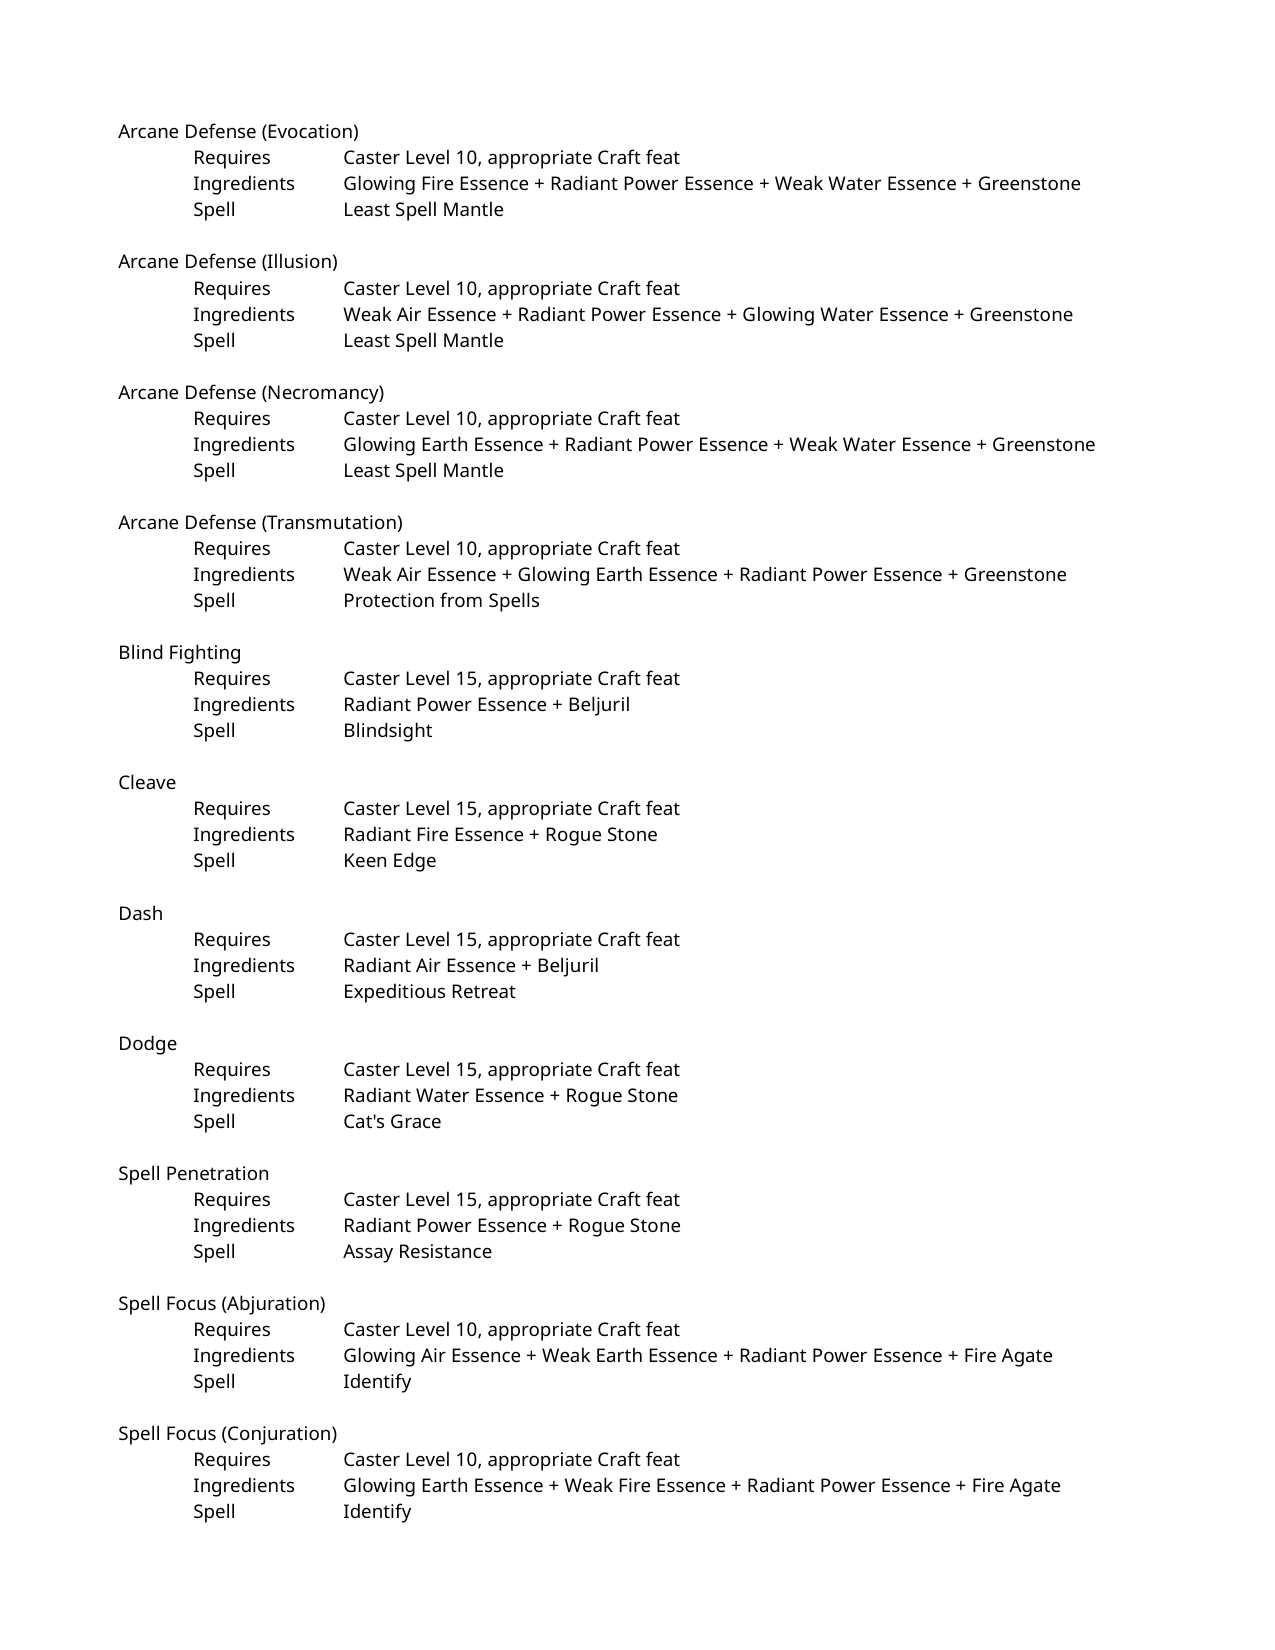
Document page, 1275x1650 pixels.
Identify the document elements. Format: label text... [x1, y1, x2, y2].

text Requires Caster Level 10, appropriate Craft feat [118, 144, 1157, 170]
text Requires Caster Level 10, appropriate Craft feat [118, 404, 1157, 431]
text Spell Penetration [118, 1160, 1157, 1186]
text Requires Caster Level 10, appropriate Craft feat [118, 274, 1157, 300]
text Requires Caster Level 15, appropriate Craft feat [118, 1056, 1157, 1082]
text Ingredients Radiant Air Essence + Beljuril [118, 951, 1157, 977]
text Arcane Defense (Evocation) [118, 118, 1157, 144]
text Spell Expeditious Retreat [118, 977, 1157, 1003]
text Requires Caster Level 15, appropriate Craft feat [118, 795, 1157, 821]
text Dash [118, 899, 1157, 925]
text Requires Caster Level 10, appropriate Craft feat [118, 535, 1157, 561]
text Ingredients Radiant Power Essence + Beljuril [118, 691, 1157, 717]
text Arcane Defense (Necromancy) [118, 378, 1157, 404]
text Ingredients Glowing Earth Essence + Radiant Power Essence + Weak Water Essence + Greenstone [118, 431, 1157, 457]
text Requires Caster Level 10, appropriate Craft feat [118, 1316, 1157, 1342]
text Arcane Defense (Transmutation) [118, 509, 1157, 535]
text Spell Keen Edge [118, 847, 1157, 873]
text Spell Identify [118, 1368, 1157, 1394]
text Spell Focus (Conjuration) [118, 1420, 1157, 1446]
text Ingredients Glowing Fire Essence + Radiant Power Essence + Weak Water Essence + Greenstone [118, 170, 1157, 196]
text Spell Focus (Abjuration) [118, 1290, 1157, 1316]
text Spell Cat's Grace [118, 1108, 1157, 1134]
text Requires Caster Level 15, appropriate Craft feat [118, 665, 1157, 691]
text Spell Assay Resistance [118, 1238, 1157, 1264]
text Ingredients Weak Air Essence + Radiant Power Essence + Glowing Water Essence + Greenstone [118, 300, 1157, 326]
text Spell Protection from Spells [118, 587, 1157, 613]
text Spell Blindsight [118, 717, 1157, 743]
text Ingredients Glowing Earth Essence + Weak Fire Essence + Radiant Power Essence + Fire Agate [118, 1472, 1157, 1498]
text Spell Least Spell Mantle [118, 196, 1157, 222]
text Ingredients Radiant Power Essence + Rogue Stone [118, 1212, 1157, 1238]
text Blind Fighting [118, 639, 1157, 665]
text Ingredients Radiant Fire Essence + Rogue Stone [118, 821, 1157, 847]
text Arcane Defense (Illusion) [118, 248, 1157, 274]
text Ingredients Radiant Water Essence + Rogue Stone [118, 1082, 1157, 1108]
text Ingredients Glowing Air Essence + Weak Earth Essence + Radiant Power Essence + Fire Agate [118, 1342, 1157, 1368]
text Requires Caster Level 15, appropriate Craft feat [118, 1186, 1157, 1212]
text Spell Least Spell Mantle [118, 457, 1157, 483]
text Ingredients Weak Air Essence + Glowing Earth Essence + Radiant Power Essence + Greenstone [118, 561, 1157, 587]
text Dodge [118, 1029, 1157, 1056]
text Cleave [118, 769, 1157, 795]
text Spell Least Spell Mantle [118, 326, 1157, 352]
text Requires Caster Level 10, appropriate Craft feat [118, 1446, 1157, 1472]
text Spell Identify [118, 1498, 1157, 1524]
text Requires Caster Level 15, appropriate Craft feat [118, 925, 1157, 951]
